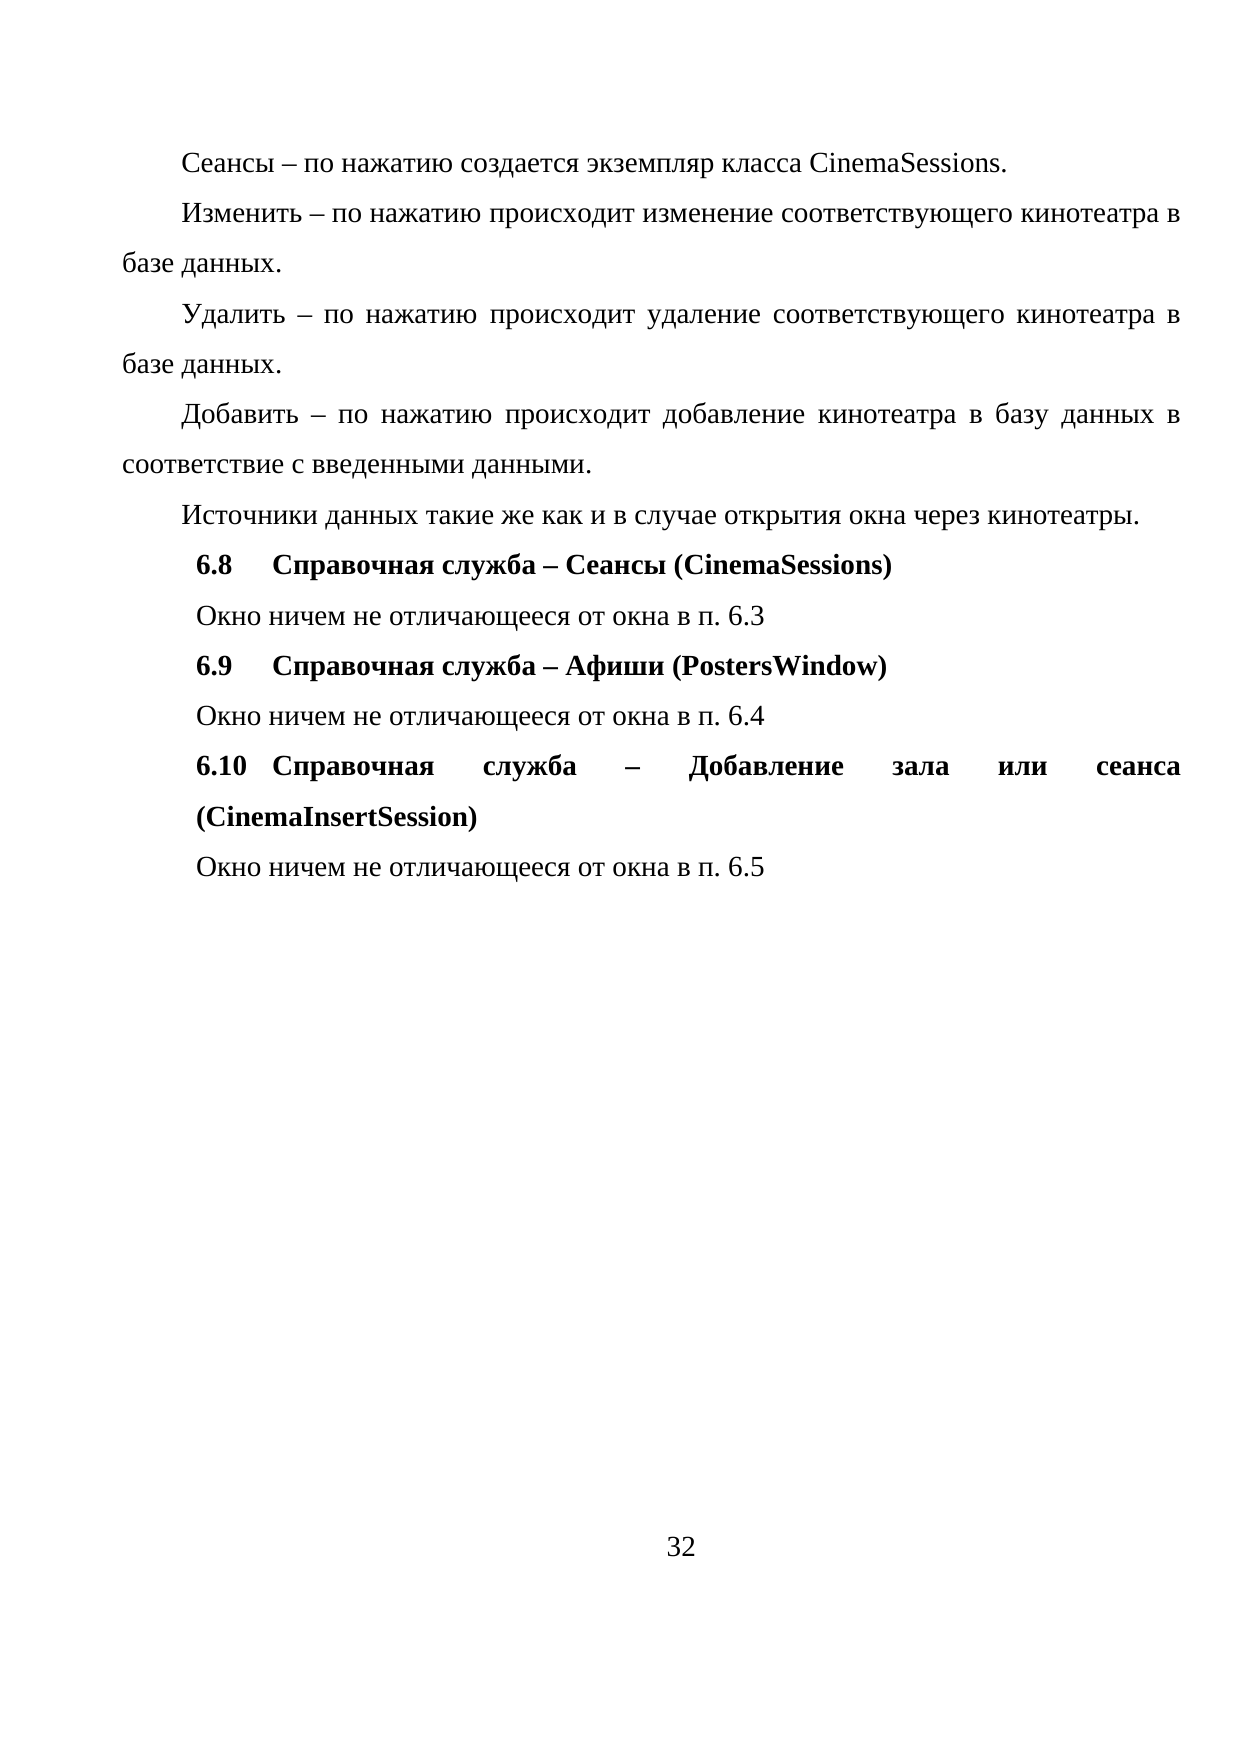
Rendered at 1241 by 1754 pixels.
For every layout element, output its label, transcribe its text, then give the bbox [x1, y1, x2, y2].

text Окно ничем не отличающееся от окна в п. 6.3 [196, 598, 1181, 631]
text Окно ничем не отличающееся от окна в п. 6.5 [196, 849, 1181, 883]
subtitle Справочная служба – Добавление зала или сеанса (CinemaInsertSession) [196, 748, 1181, 832]
text Добавить – по нажатию происходит добавление кинотеатра в базу данных в соответствие с введенными данными. [122, 396, 1181, 480]
subtitle Справочная служба – Сеансы (CinemaSessions) [196, 547, 1181, 581]
text Сеансы – по нажатию создается экземпляр класса CinemaSessions. [122, 145, 1181, 178]
text Изменить – по нажатию происходит изменение соответствующего кинотеатра в базе данных. [122, 195, 1181, 279]
text Удалить – по нажатию происходит удаление соответствующего кинотеатра в базе данных. [122, 296, 1181, 379]
subtitle Справочная служба – Афиши (PostersWindow) [196, 648, 1181, 681]
text Источники данных такие же как и в случае открытия окна через кинотеатры. [122, 497, 1181, 531]
text Окно ничем не отличающееся от окна в п. 6.4 [196, 698, 1181, 732]
